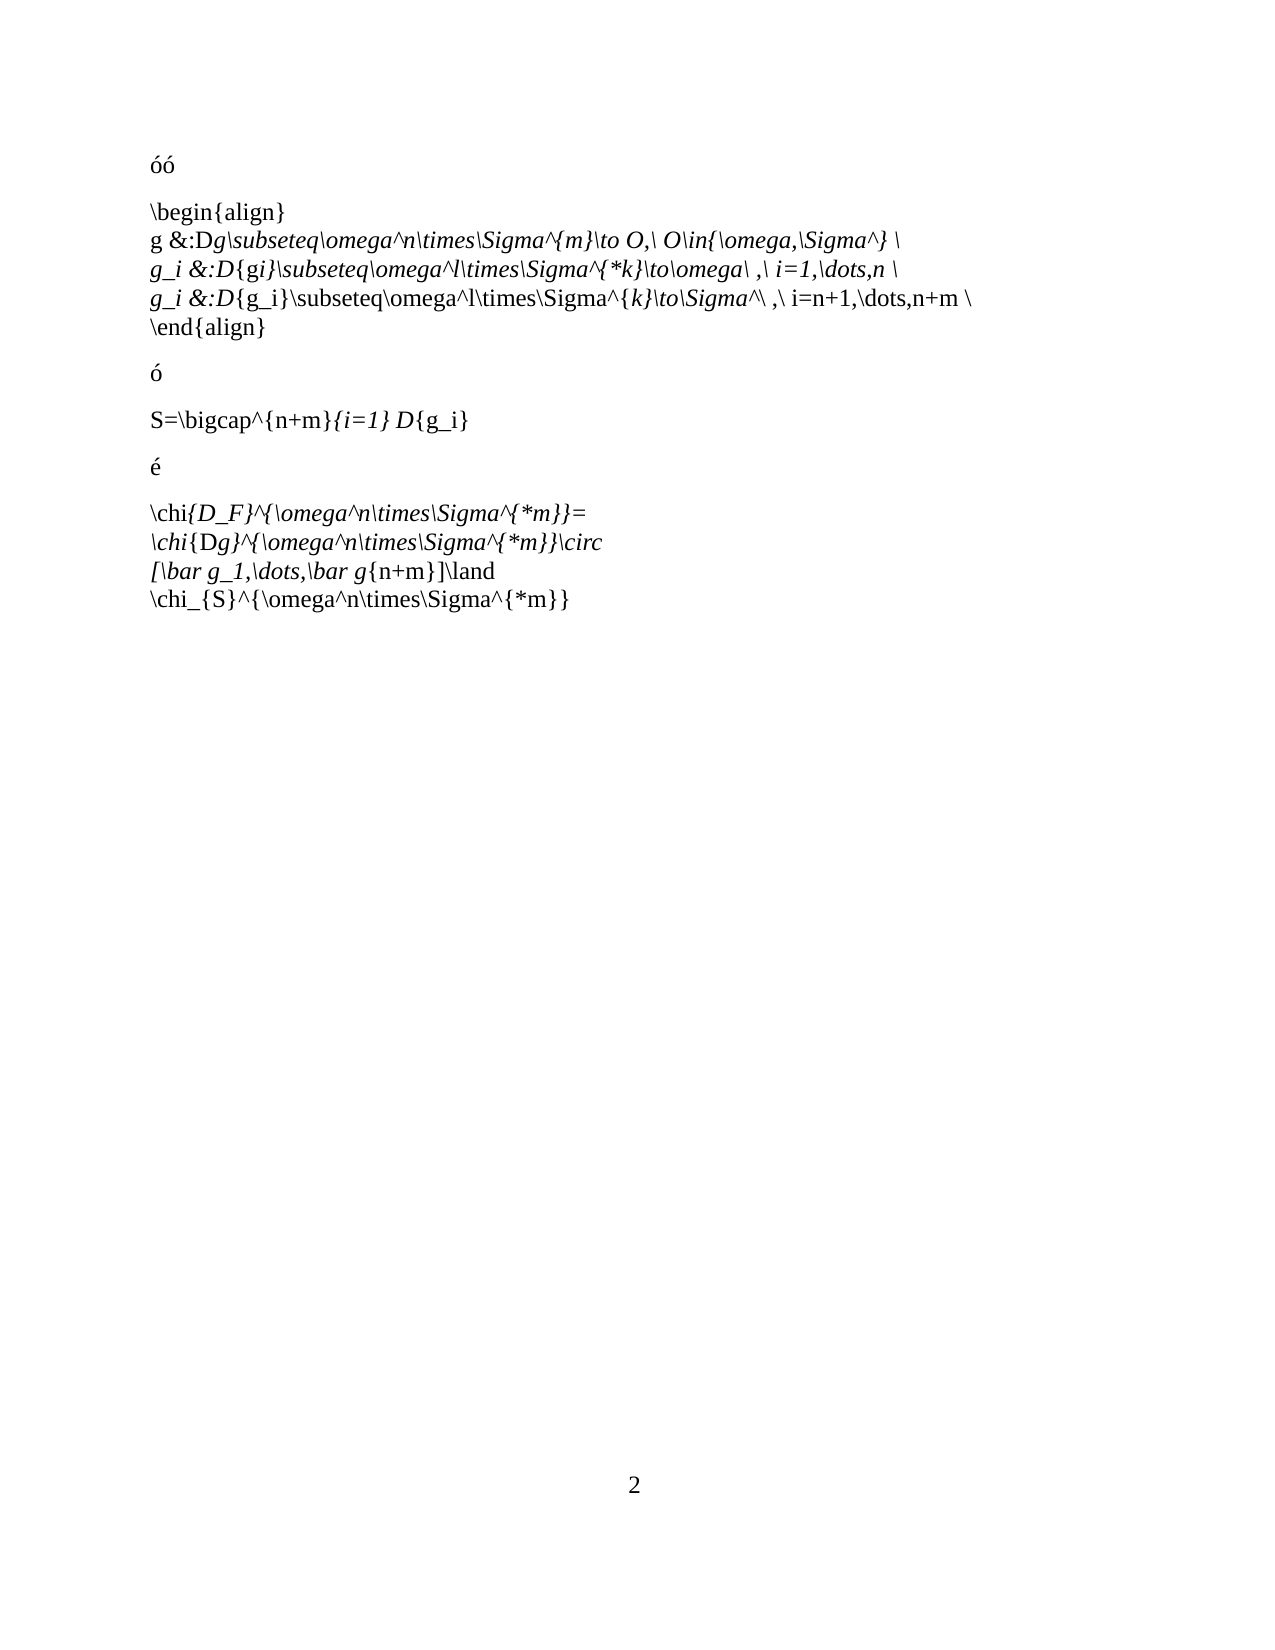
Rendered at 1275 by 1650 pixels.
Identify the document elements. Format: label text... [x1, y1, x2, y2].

text é [150, 452, 1125, 480]
text \chi{D_F}^{\omega^n\times\Sigma^{*m}}= \chi{Dg}^{\omega^n\times\Sigma^{*m}}\circ [\bar g_1,\dots,\bar g{n+m}]\land \chi_{S}^{\omega^n\times\Sigma^{*m}} [150, 498, 1125, 613]
text \begin{align} g &:Dg\subseteq\omega^n\times\Sigma^{m}\to O,\ O\in{\omega,\Sigma^} \ g_i &:D{gi}\subseteq\omega^l\times\Sigma^{*k}\to\omega\ ,\ i=1,\dots,n \ g_i &:D{g_i}\subseteq\omega^l\times\Sigma^{k}\to\Sigma^\ ,\ i=n+1,\dots,n+m \ \end{align} [150, 197, 1125, 340]
text S=\bigcap^{n+m}{i=1} D{g_i} [150, 405, 1125, 434]
text ó [150, 358, 1125, 387]
text óó [150, 150, 1125, 179]
